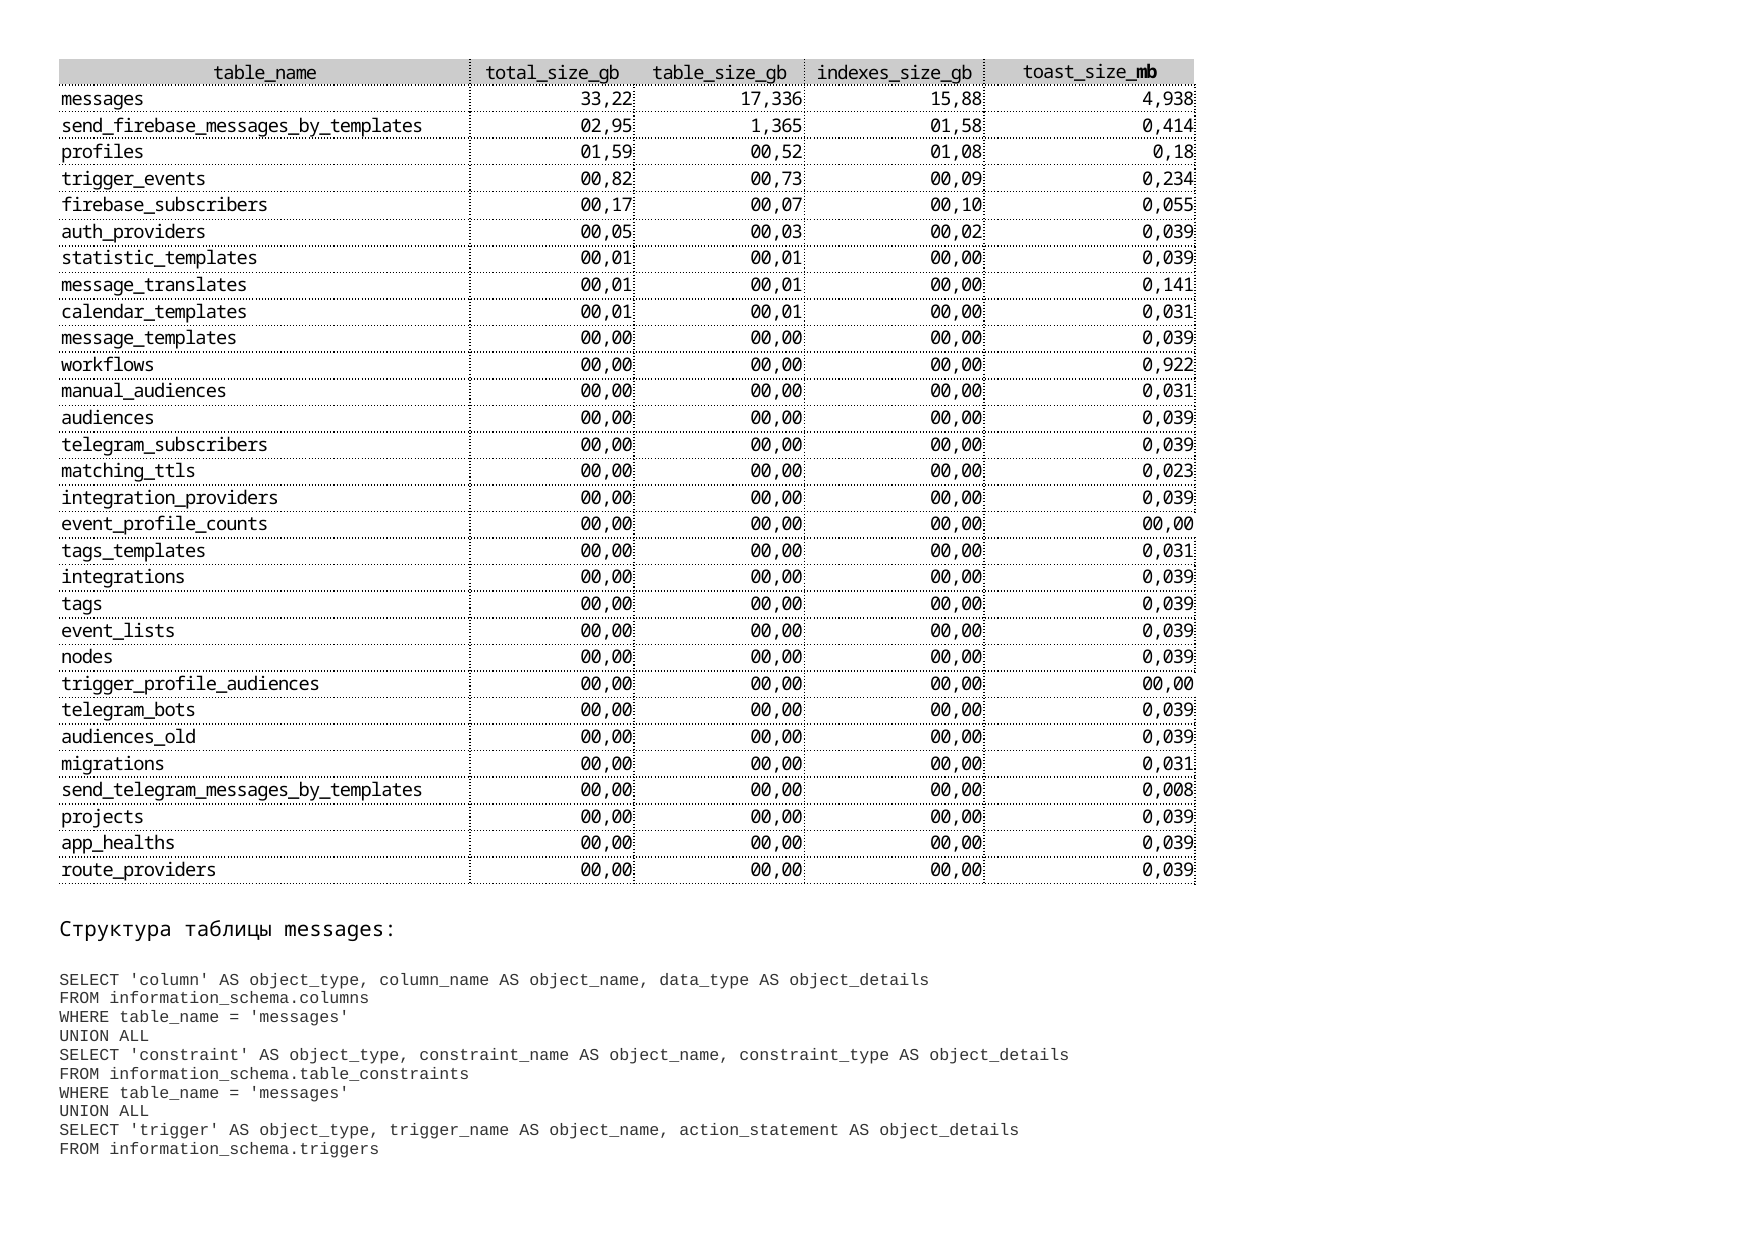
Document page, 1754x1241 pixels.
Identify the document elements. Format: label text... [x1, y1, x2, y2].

text WHERE table_name = 'messages' UNION ALL SELECT 'trigger' AS object_type, trigger_name AS object_name, action_statement AS object_details [59, 1084, 1695, 1141]
text FROM information_schema.triggers [59, 1141, 1695, 1159]
text FROM information_schema.table_constraints [59, 1065, 1695, 1084]
text Структура таблицы messages: SELECT 'column' AS object_type, column_name AS object_name, data_type AS object_details [59, 914, 1695, 990]
text WHERE table_name = 'messages' UNION ALL SELECT 'constraint' AS object_type, constraint_name AS object_name, constraint_type AS object_details [59, 1009, 1695, 1065]
text FROM information_schema.columns [59, 990, 1695, 1009]
